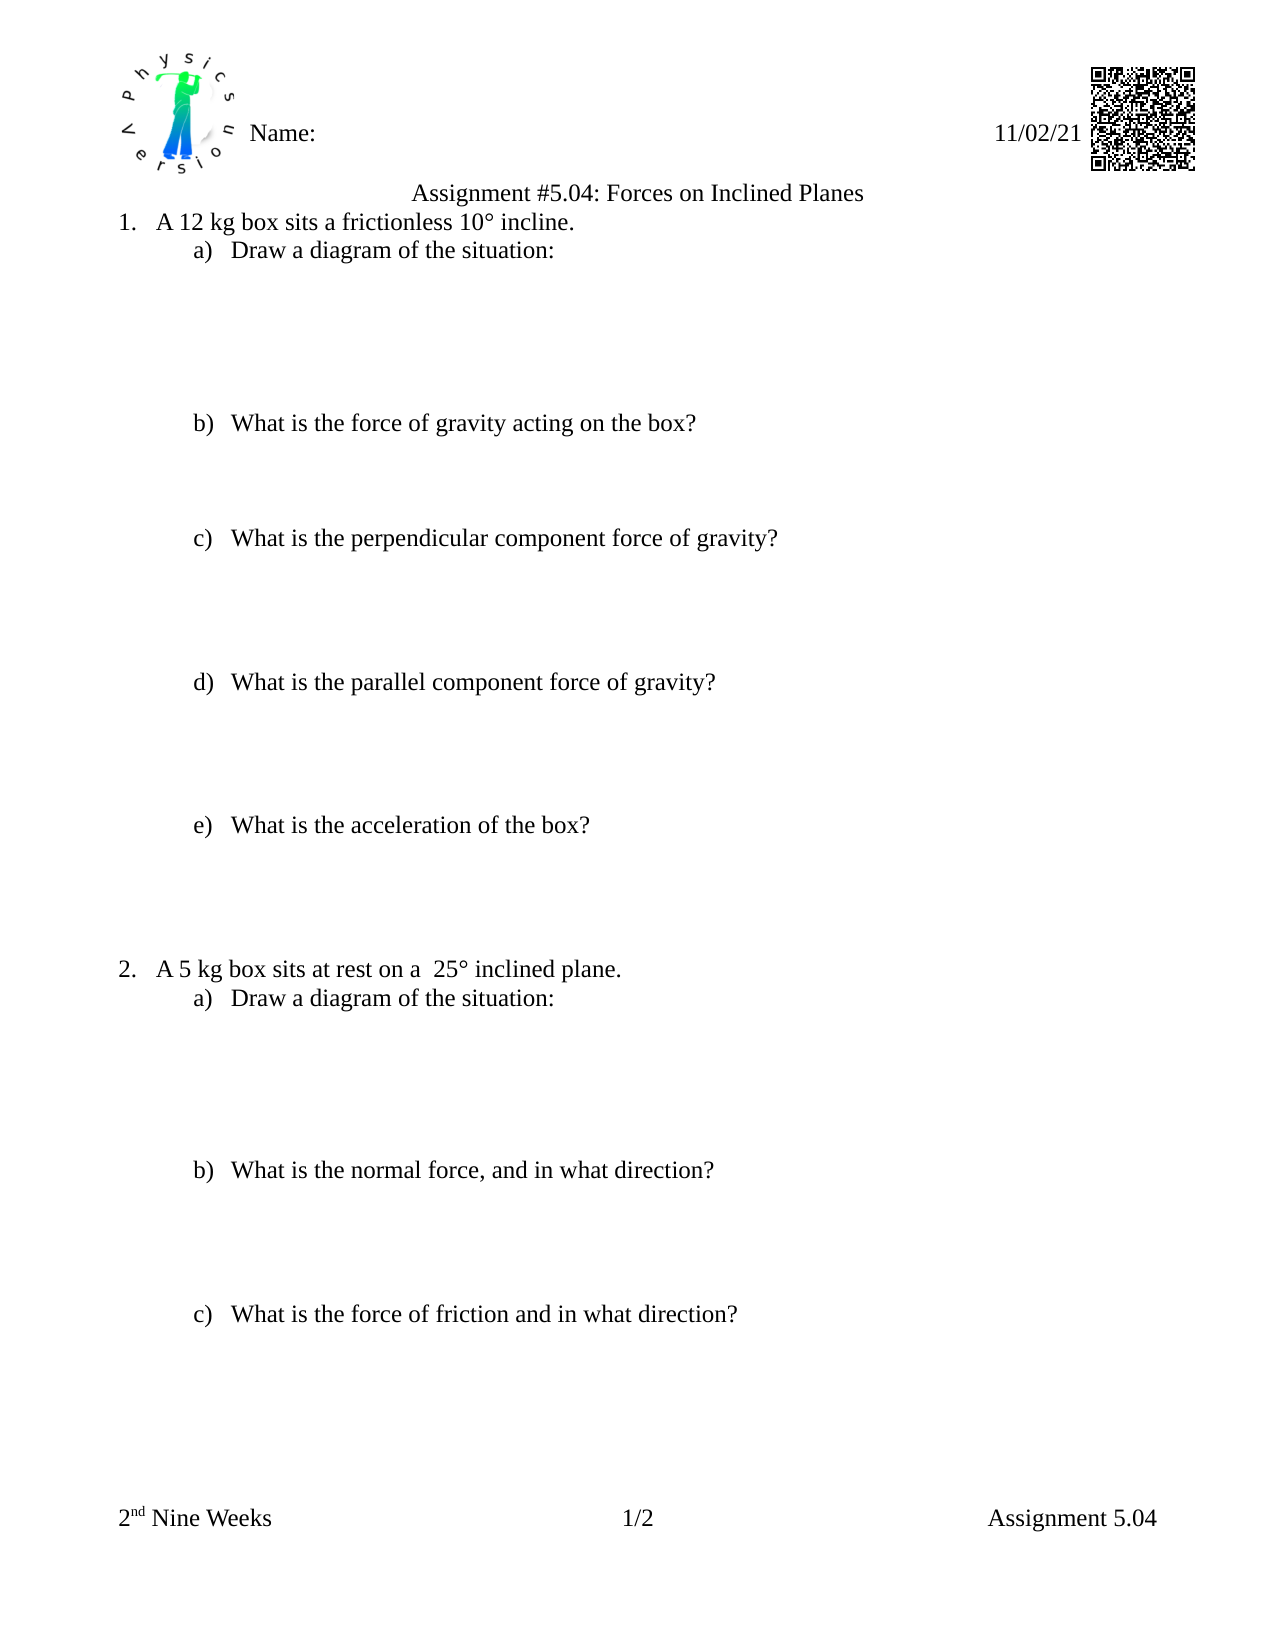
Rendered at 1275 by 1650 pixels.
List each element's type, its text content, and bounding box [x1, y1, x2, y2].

list Draw a diagram of the situation: [193, 983, 1157, 1012]
picture [1082, 58, 1203, 179]
text Assignment #5.04: Forces on Inclined Planes [118, 176, 1157, 207]
list What is the force of gravity acting on the box? [193, 408, 1157, 437]
list What is the force of friction and in what direction? [193, 1299, 1157, 1328]
list What is the acceleration of the box? [193, 811, 1157, 839]
list What is the perpendicular component force of gravity? [193, 523, 1157, 552]
list A 5 kg box sits at rest on a 25° inclined plane. [118, 954, 1157, 983]
list A 12 kg box sits a frictionless 10° incline. [118, 207, 1157, 236]
list What is the normal force, and in what direction? [193, 1156, 1157, 1184]
picture [121, 53, 235, 174]
list Draw a diagram of the situation: [193, 236, 1157, 264]
list What is the parallel component force of gravity? [193, 667, 1157, 696]
